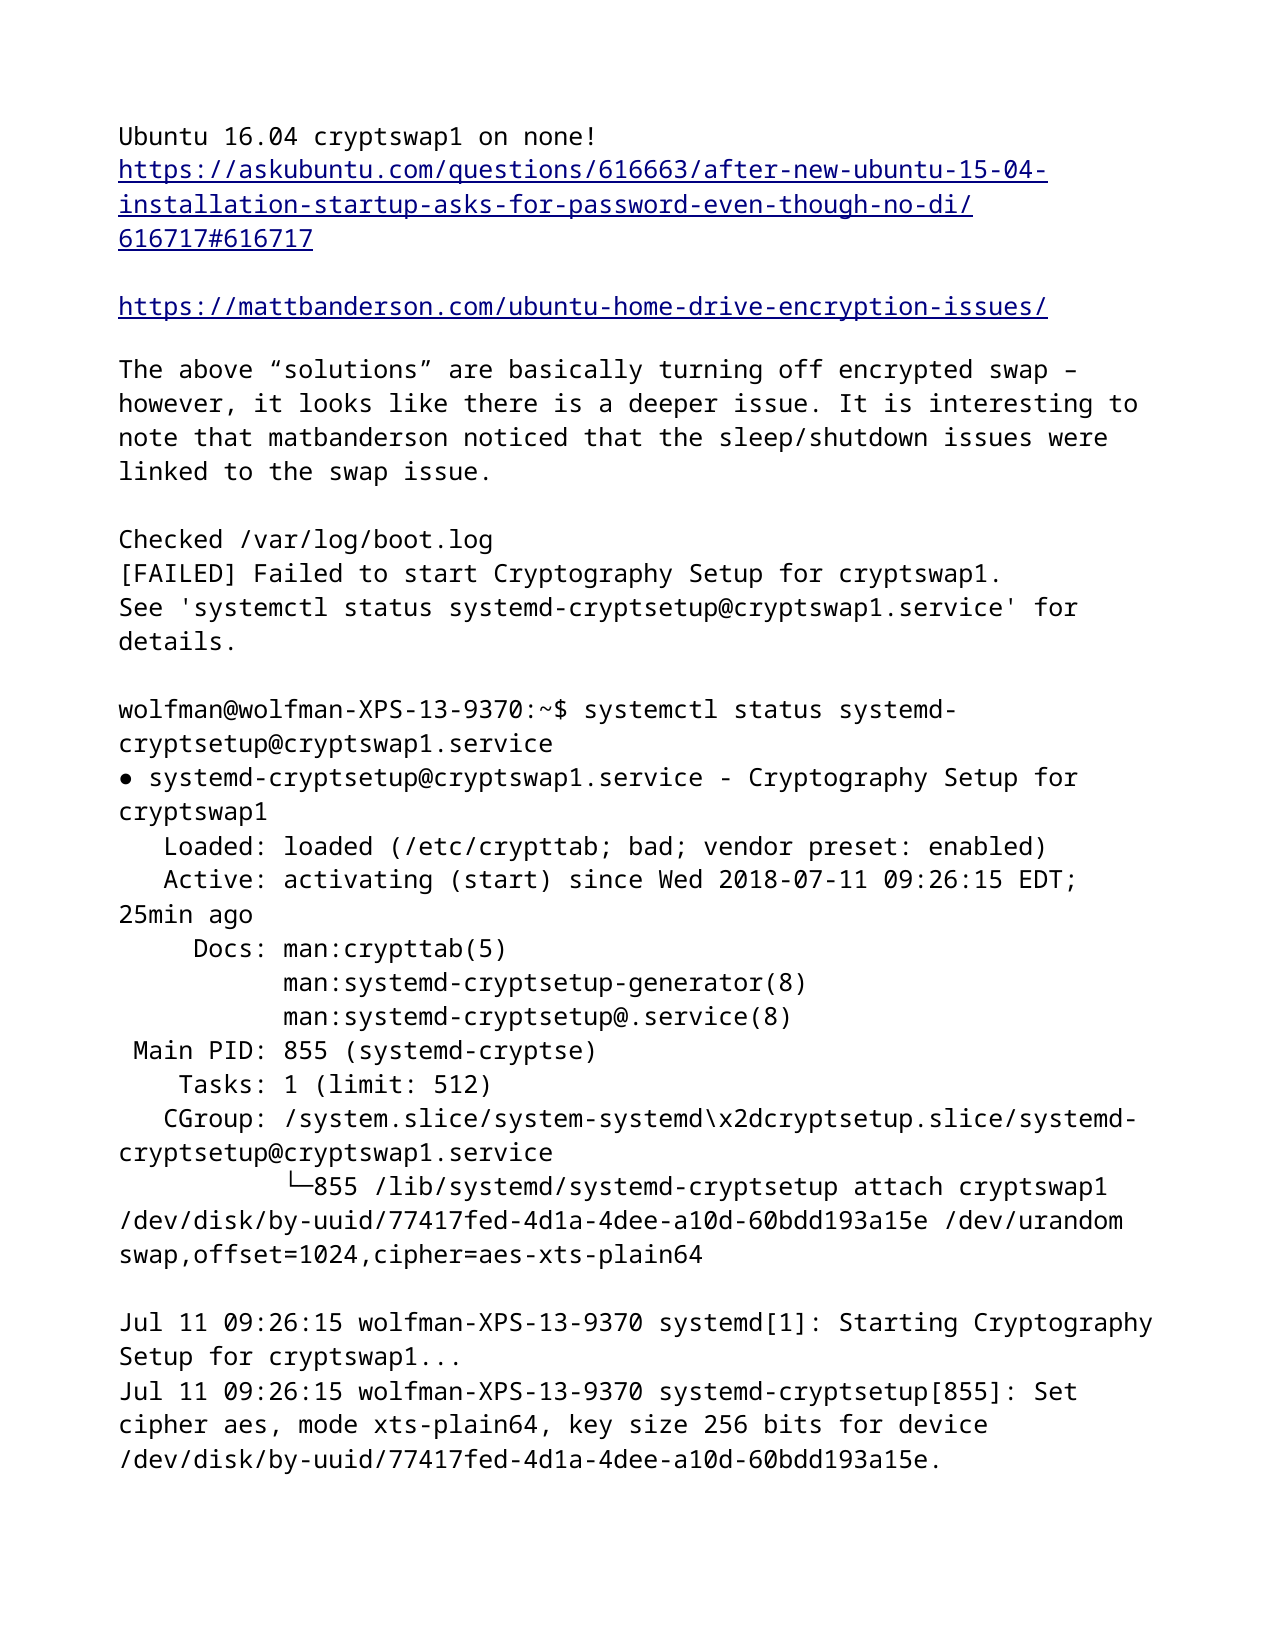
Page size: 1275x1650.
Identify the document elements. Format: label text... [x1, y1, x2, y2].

text ● systemd-cryptsetup@cryptswap1.service - Cryptography Setup for cryptswap1 [118, 760, 1157, 828]
text https://askubuntu.com/questions/616663/after-new-ubuntu-15-04-installation-startup-asks-for-password-even-though-no-di/616717#616717 [118, 152, 1157, 254]
text Jul 11 09:26:15 wolfman-XPS-13-9370 systemd[1]: Starting Cryptography Setup for cryptswap1... [118, 1305, 1157, 1373]
text wolfman@wolfman-XPS-13-9370:~$ systemctl status systemd-cryptsetup@cryptswap1.service [118, 692, 1157, 760]
text Jul 11 09:26:15 wolfman-XPS-13-9370 systemd-cryptsetup[855]: Set cipher aes, mode xts-plain64, key size 256 bits for device /dev/disk/by-uuid/77417fed-4d1a-4dee-a10d-60bdd193a15e. [118, 1373, 1157, 1475]
text CGroup: /system.slice/system-systemd\x2dcryptsetup.slice/systemd-cryptsetup@cryptswap1.service [118, 1101, 1157, 1169]
text man:systemd-cryptsetup@.service(8) [118, 998, 1157, 1032]
text Checked /var/log/boot.log [118, 522, 1157, 556]
text See 'systemctl status systemd-cryptsetup@cryptswap1.service' for details. [118, 590, 1157, 658]
text Loaded: loaded (/etc/crypttab; bad; vendor preset: enabled) [118, 828, 1157, 862]
text Docs: man:crypttab(5) [118, 930, 1157, 964]
text Tasks: 1 (limit: 512) [118, 1067, 1157, 1101]
text [FAILED] Failed to start Cryptography Setup for cryptswap1. [118, 556, 1157, 590]
text man:systemd-cryptsetup-generator(8) [118, 964, 1157, 998]
text https://mattbanderson.com/ubuntu-home-drive-encryption-issues/ [118, 288, 1157, 322]
text Ubuntu 16.04 cryptswap1 on none! [118, 118, 1157, 152]
text The above “solutions” are basically turning off encrypted swap – however, it looks like there is a deeper issue. It is interesting to note that matbanderson noticed that the sleep/shutdown issues were linked to the swap issue. [118, 351, 1157, 487]
text └─855 /lib/systemd/systemd-cryptsetup attach cryptswap1 /dev/disk/by-uuid/77417fed-4d1a-4dee-a10d-60bdd193a15e /dev/urandom swap,offset=1024,cipher=aes-xts-plain64 [118, 1169, 1157, 1271]
text Main PID: 855 (systemd-cryptse) [118, 1032, 1157, 1067]
text Active: activating (start) since Wed 2018-07-11 09:26:15 EDT; 25min ago [118, 862, 1157, 930]
